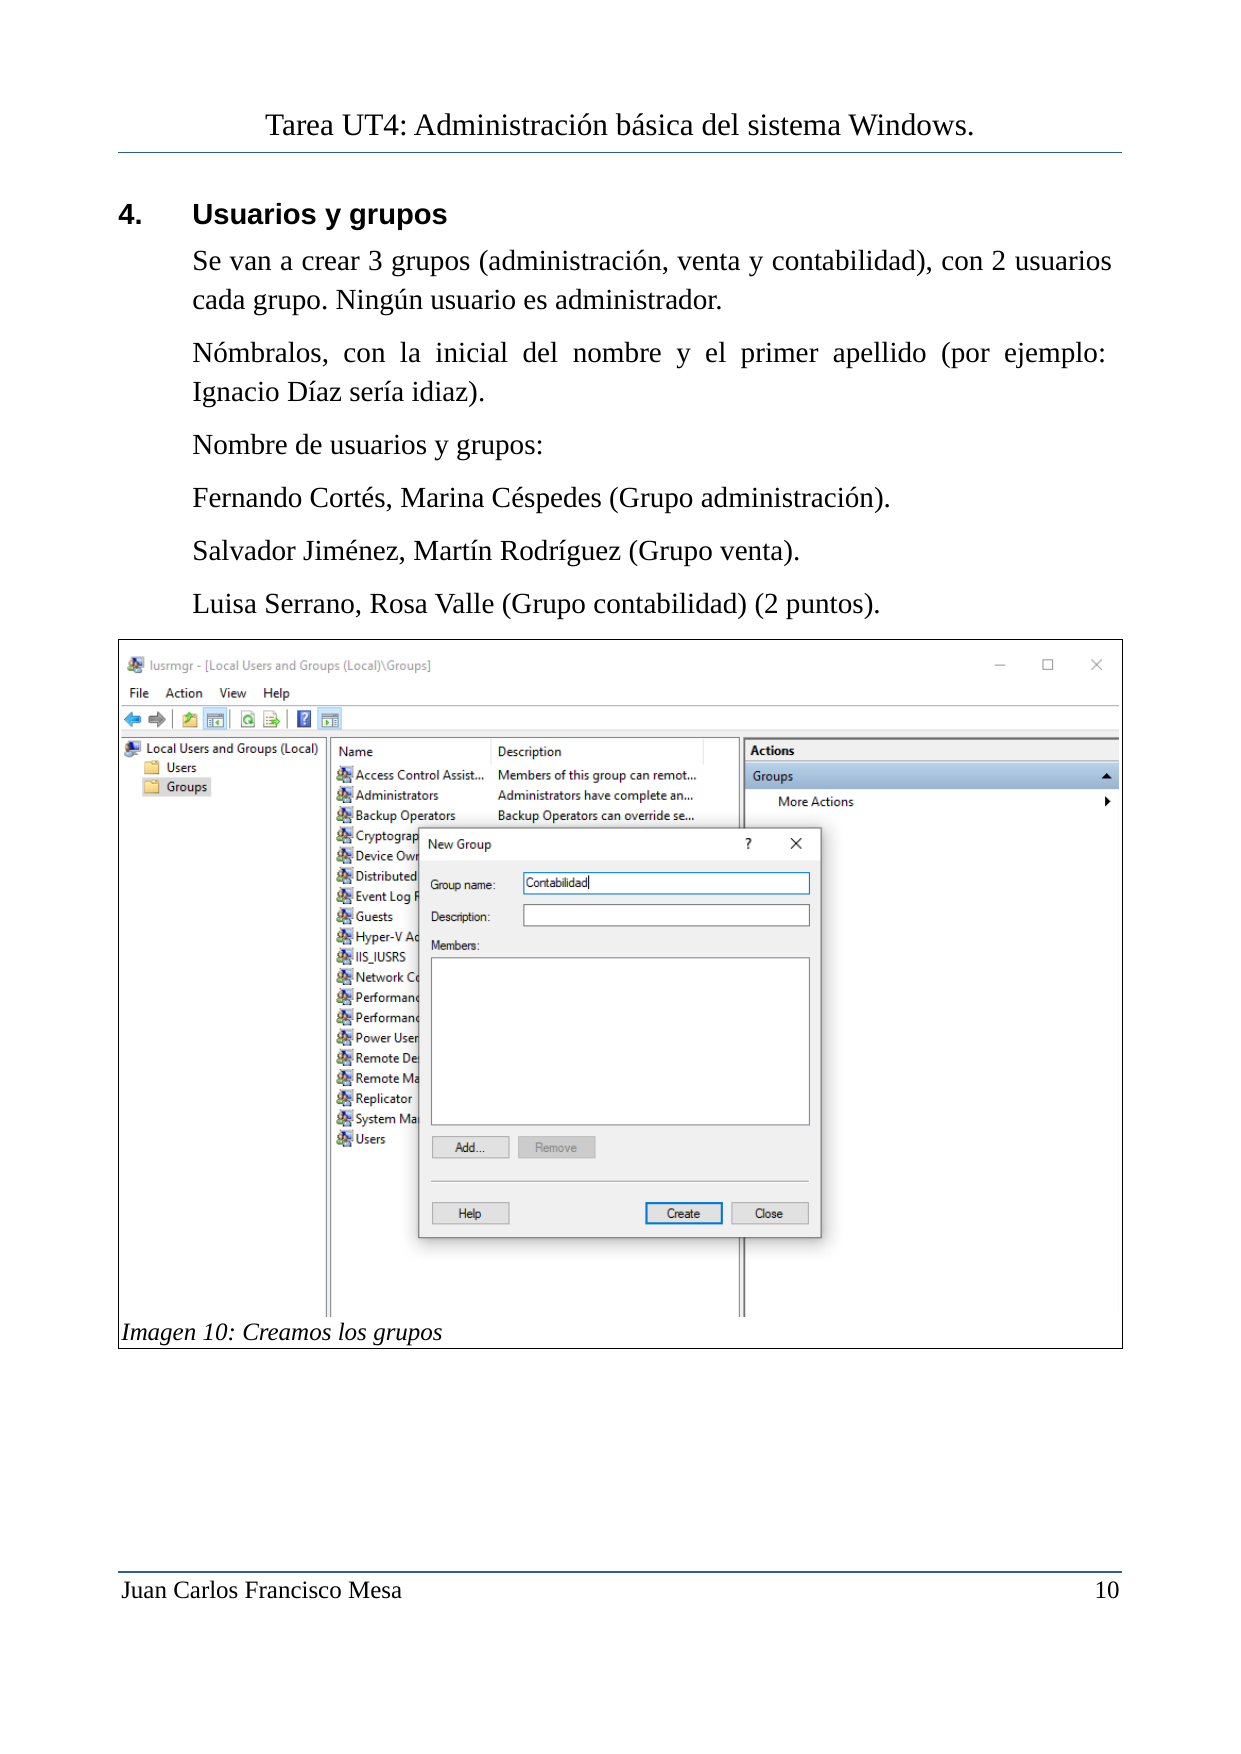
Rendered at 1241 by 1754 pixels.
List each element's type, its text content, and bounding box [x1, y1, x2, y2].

text Se van a crear 3 grupos (administración, venta y contabilidad), con 2 usuarios cada grupo. Ningún usuario es administrador. [118, 243, 1122, 316]
text Luisa Serrano, Rosa Valle (Grupo contabilidad) (2 puntos). [118, 586, 1122, 620]
text Salvador Jiménez, Martín Rodríguez (Grupo venta). [118, 533, 1122, 567]
text Fernando Cortés, Marina Céspedes (Grupo administración). [118, 480, 1122, 513]
picture [121, 654, 1119, 1317]
subtitle Usuarios y grupos [118, 197, 1122, 231]
text Nombre de usuarios y grupos: [118, 427, 1122, 460]
text Nómbralos, con la inicial del nombre y el primer apellido (por ejemplo: Ignacio Díaz sería idiaz). [118, 335, 1122, 407]
text Imagen 10: Creamos los grupos [121, 1317, 1119, 1346]
